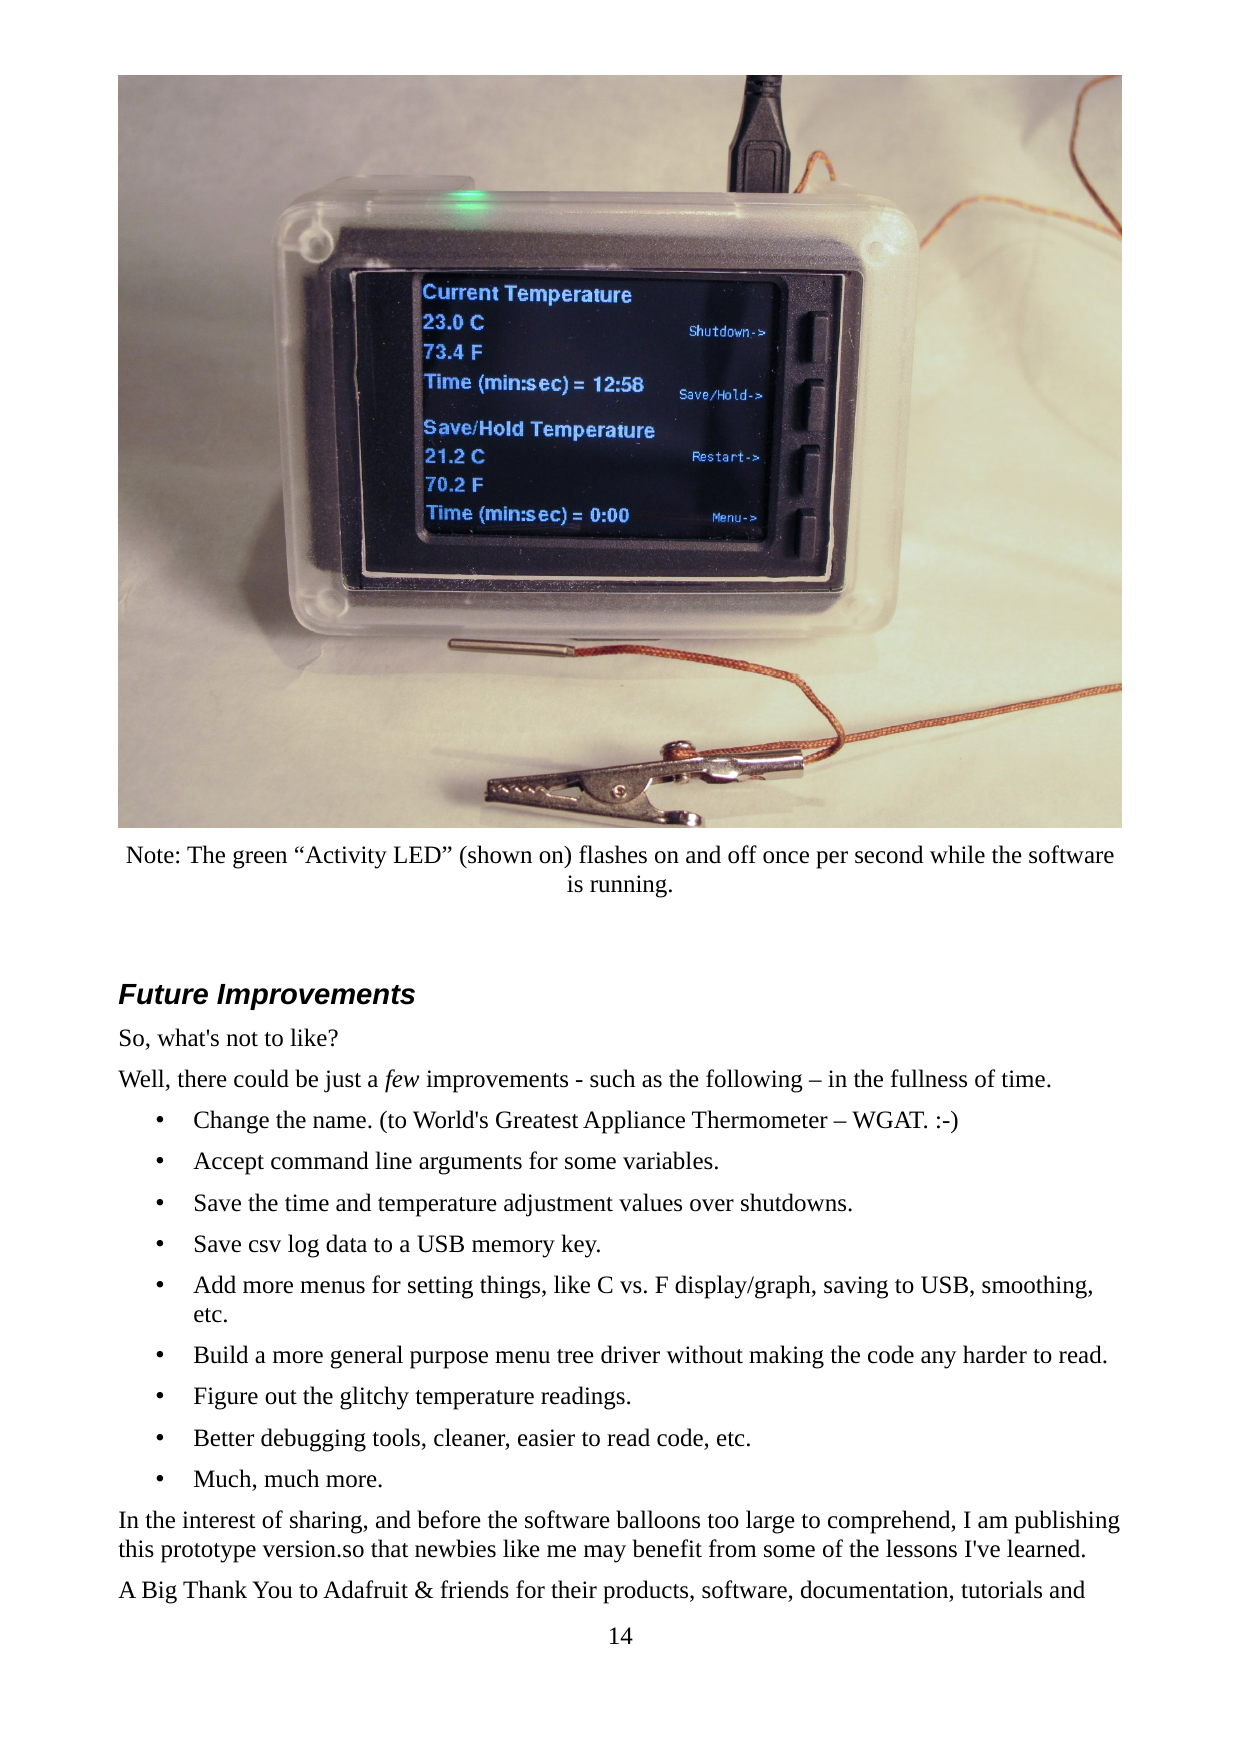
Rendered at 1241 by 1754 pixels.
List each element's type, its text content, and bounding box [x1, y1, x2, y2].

list Build a more general purpose menu tree driver without making the code any harder to read. [156, 1340, 1122, 1369]
list Figure out the glitchy temperature readings. [156, 1381, 1122, 1410]
subtitle Future Improvements [118, 977, 1122, 1010]
list Add more menus for setting things, like C vs. F display/graph, saving to USB, smoothing, etc. [156, 1270, 1122, 1328]
list Accept command line arguments for some variables. [156, 1146, 1122, 1175]
text Note: The green “Activity LED” (shown on) flashes on and off once per second while the software is running. [118, 840, 1122, 898]
text A Big Thank You to Adafruit & friends for their products, software, documentation, tutorials and [118, 1575, 1122, 1604]
text Well, there could be just a few improvements - such as the following – in the fullness of time. [118, 1064, 1122, 1093]
list Change the name. (to World's Greatest Appliance Thermometer – WGAT. :-) [156, 1105, 1122, 1134]
list Better debugging tools, cleaner, easier to read code, etc. [156, 1423, 1122, 1451]
list Save csv log data to a USB memory key. [156, 1229, 1122, 1258]
text In the interest of sharing, and before the software balloons too large to comprehend, I am publishing this prototype version.so that newbies like me may benefit from some of the lessons I've learned. [118, 1505, 1122, 1563]
list Much, much more. [156, 1464, 1122, 1493]
text So, what's not to like? [118, 1023, 1122, 1051]
list Save the time and temperature adjustment values over shutdowns. [156, 1188, 1122, 1216]
